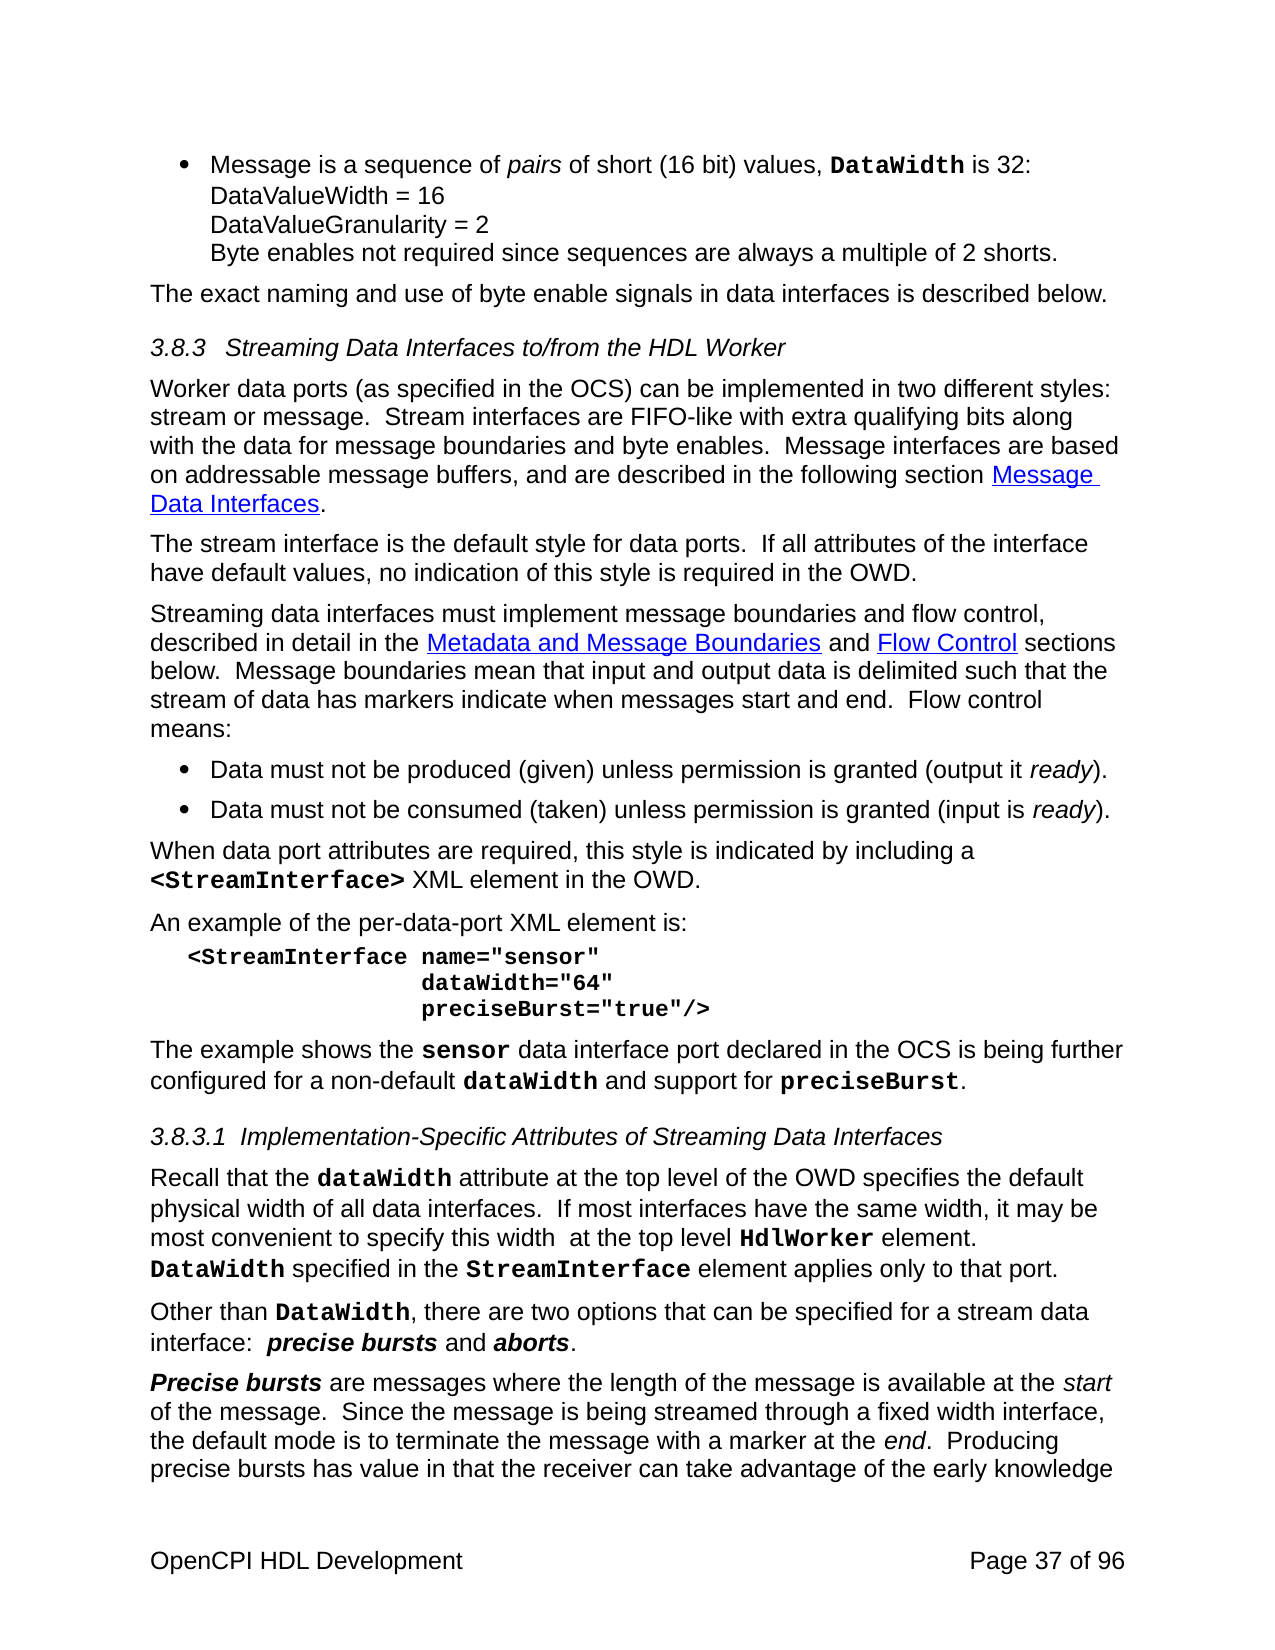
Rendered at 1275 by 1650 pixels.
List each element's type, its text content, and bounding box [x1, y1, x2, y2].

list Data must not be produced (given) unless permission is granted (output it ready). [180, 754, 1125, 783]
text Other than DataWidth, there are two options that can be specified for a stream data interface: precise bursts and aborts. [150, 1297, 1125, 1356]
list Data must not be consumed (taken) unless permission is granted (input is ready). [180, 795, 1125, 824]
text When data port attributes are required, this style is indicated by including a <StreamInterface> XML element in the OWD. [150, 836, 1125, 896]
text Worker data ports (as specified in the OCS) can be implemented in two different styles: stream or message. Stream interfaces are FIFO-like with extra qualifying bits along with the data for message boundaries and byte enables. Message interfaces are based on addressable message buffers, and are described in the following section Message Data Interfaces. [150, 374, 1125, 517]
text Recall that the dataWidth attribute at the top level of the OWD specifies the default physical width of all data interfaces. If most interfaces have the same width, it may be most convenient to specify this width at the top level HdlWorker element. DataWidth specified in the StreamInterface element applies only to that port. [150, 1163, 1125, 1284]
text Precise bursts are messages where the length of the message is available at the start of the message. Since the message is being streamed through a fixed width interface, the default mode is to terminate the message with a marker at the end. Producing precise bursts has value in that the receiver can take advantage of the early knowledge [150, 1368, 1125, 1483]
text The stream interface is the default style for data ports. If all attributes of the interface have default values, no indication of this style is required in the OWD. [150, 529, 1125, 587]
text An example of the per-data-port XML element is: [150, 908, 1125, 937]
text Streaming data interfaces must implement message boundaries and flow control, described in detail in the Metadata and Message Boundaries and Flow Control sections below. Message boundaries mean that input and output data is delimited such that the stream of data has markers indicate when messages start and end. Flow control means: [150, 599, 1125, 743]
text The exact naming and use of byte enable signals in data interfaces is described below. [150, 279, 1125, 308]
list Message is a sequence of pairs of short (16 bit) values, DataWidth is 32: DataValueWidth = 16 DataValueGranularity = 2 Byte enables not required since sequences are always a multiple of 2 shorts. [180, 150, 1125, 267]
subtitle Implementation-Specific Attributes of Streaming Data Interfaces [150, 1122, 1125, 1151]
text <StreamInterface name="sensor" dataWidth="64" preciseBurst="true"/> [187, 946, 1125, 1023]
subtitle Streaming Data Interfaces to/from the HDL Worker [150, 333, 1125, 362]
text The example shows the sensor data interface port declared in the OCS is being further configured for a non-default dataWidth and support for preciseBurst. [150, 1035, 1125, 1097]
